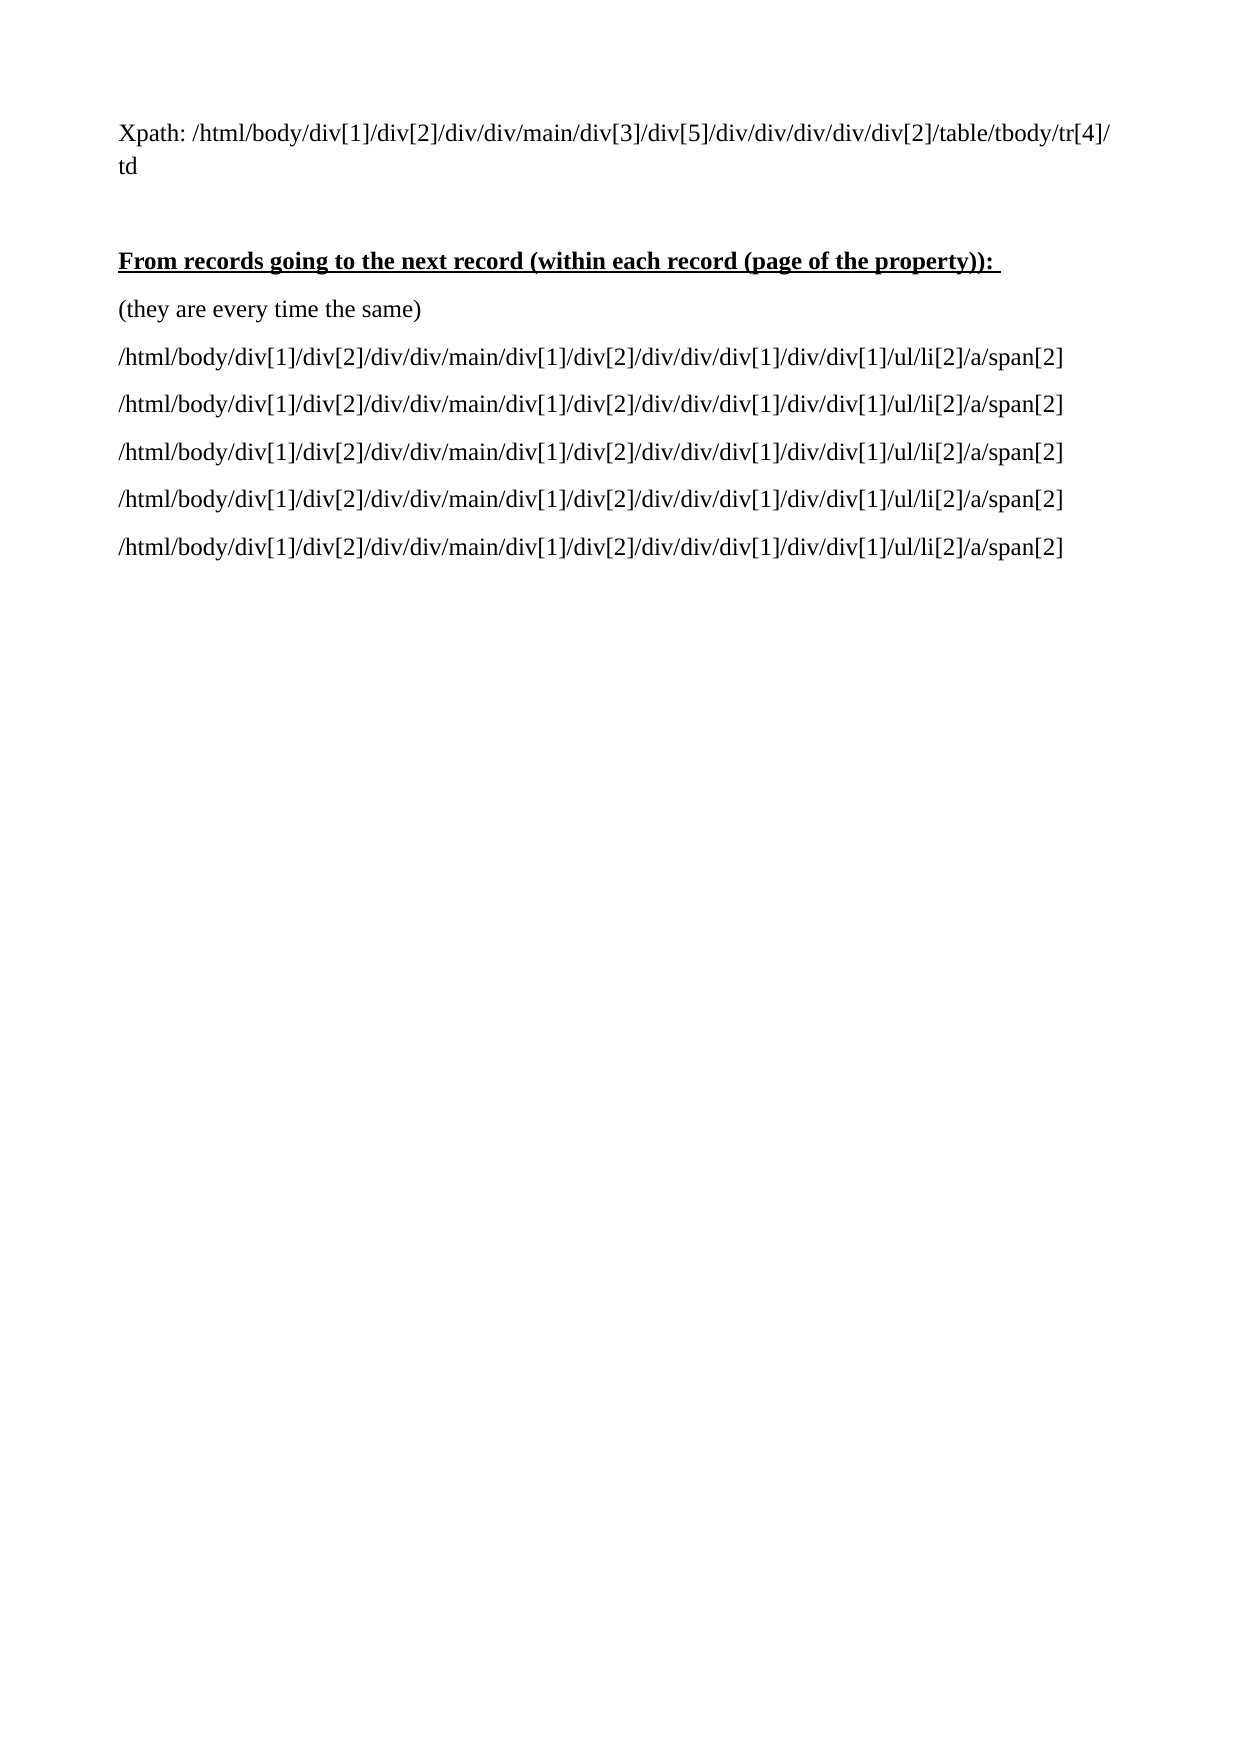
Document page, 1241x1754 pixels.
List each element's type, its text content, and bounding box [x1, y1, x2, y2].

text /html/body/div[1]/div[2]/div/div/main/div[1]/div[2]/div/div/div[1]/div/div[1]/ul/li[2]/a/span[2] [118, 437, 1122, 466]
text /html/body/div[1]/div[2]/div/div/main/div[1]/div[2]/div/div/div[1]/div/div[1]/ul/li[2]/a/span[2] [118, 532, 1122, 561]
text (they are every time the same) [118, 294, 1122, 323]
text From records going to the next record (within each record (page of the property)): [118, 246, 1122, 275]
text /html/body/div[1]/div[2]/div/div/main/div[1]/div[2]/div/div/div[1]/div/div[1]/ul/li[2]/a/span[2] [118, 484, 1122, 513]
text /html/body/div[1]/div[2]/div/div/main/div[1]/div[2]/div/div/div[1]/div/div[1]/ul/li[2]/a/span[2] [118, 342, 1122, 370]
text /html/body/div[1]/div[2]/div/div/main/div[1]/div[2]/div/div/div[1]/div/div[1]/ul/li[2]/a/span[2] [118, 389, 1122, 418]
text Xpath: /html/body/div[1]/div[2]/div/div/main/div[3]/div[5]/div/div/div/div/div[2]/table/tbody/tr[4]/td [118, 118, 1122, 180]
